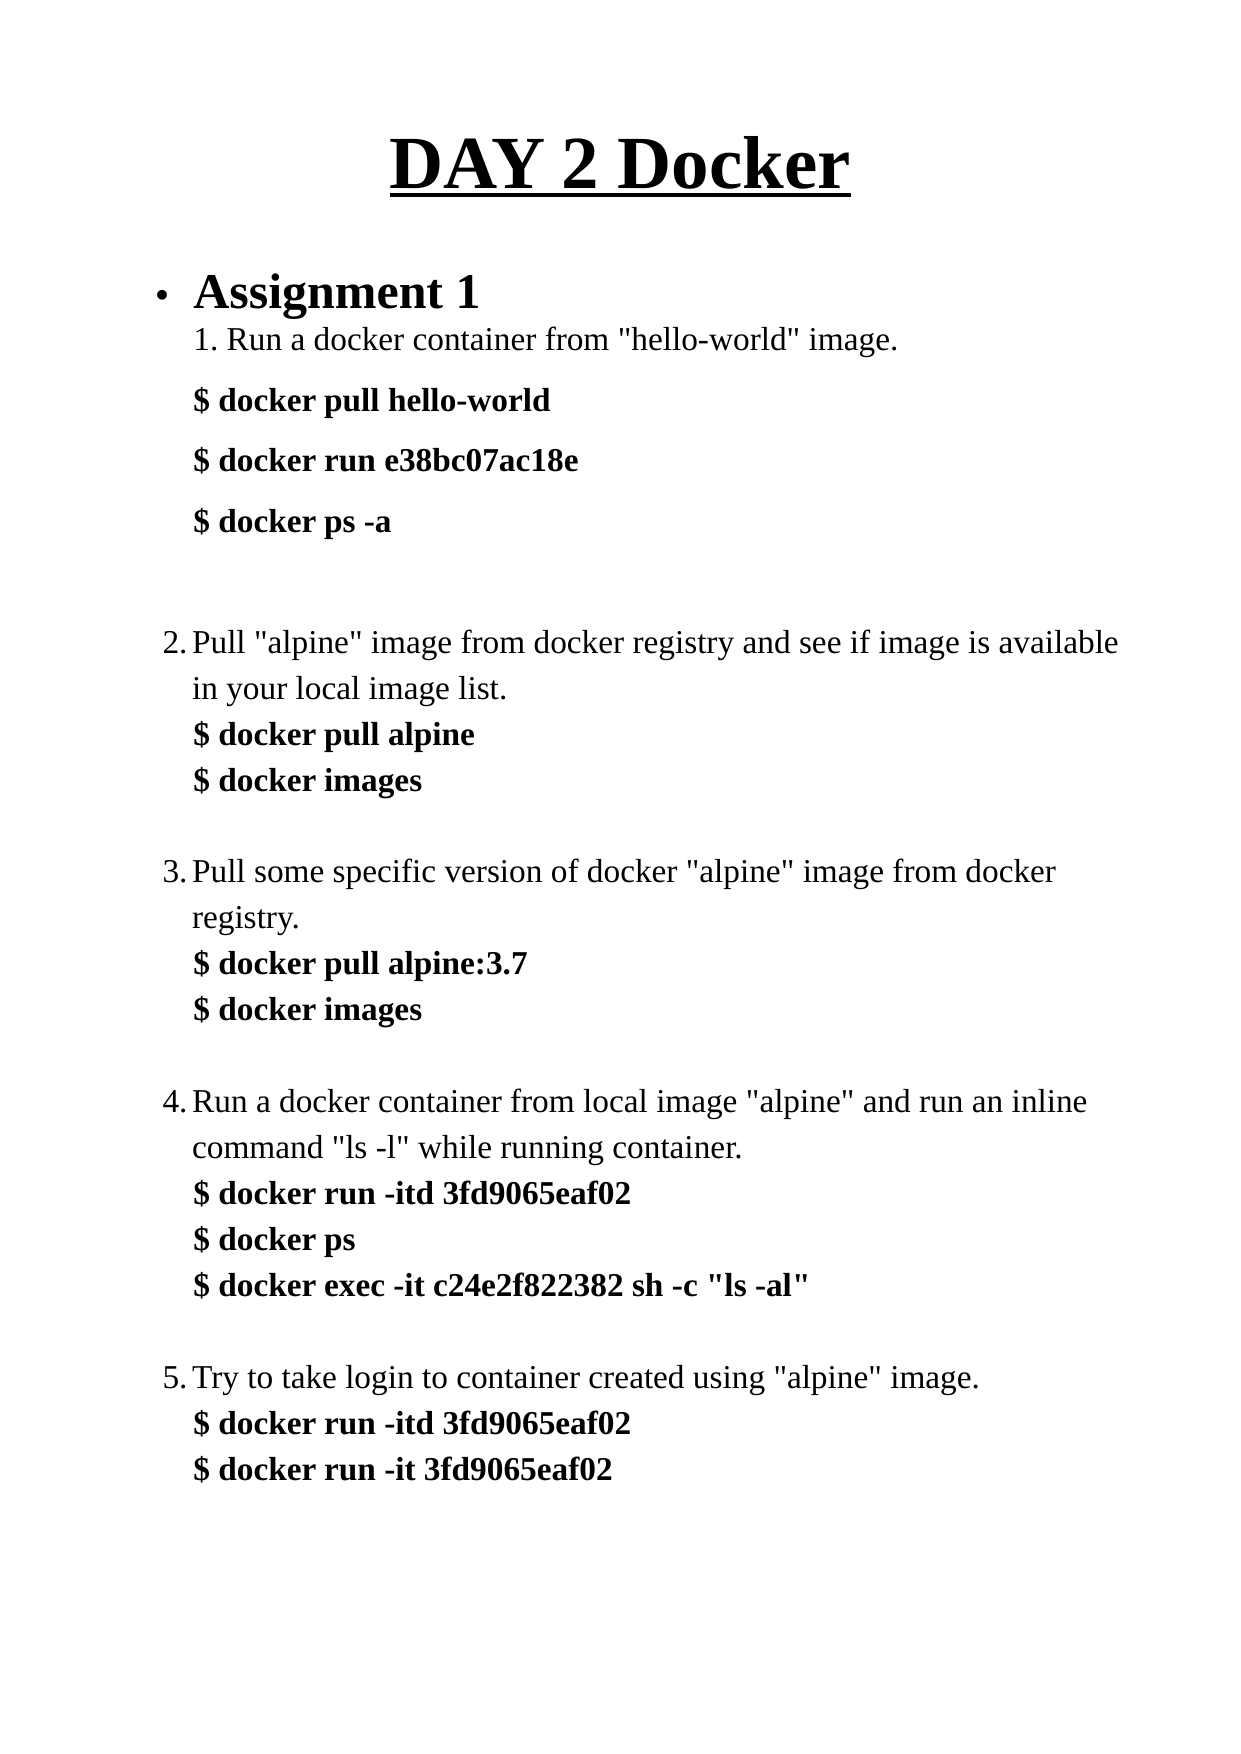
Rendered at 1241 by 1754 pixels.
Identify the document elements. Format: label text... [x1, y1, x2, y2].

text $ docker run -itd 3fd9065eaf02 [118, 1403, 1122, 1441]
text $ docker run -it 3fd9065eaf02 [118, 1449, 1122, 1487]
text DAY 2 Docker [118, 118, 1122, 204]
list Pull some specific version of docker "alpine" image from docker registry. [162, 852, 1122, 936]
list Assignment 1 [156, 262, 1122, 319]
list $ docker run e38bc07ac18e [156, 440, 1122, 479]
list Try to take login to container created using "alpine" image. [162, 1357, 1122, 1395]
list $ docker pull alpine [156, 714, 1122, 752]
text $ docker pull alpine:3.7 [118, 943, 1122, 982]
text $ docker exec -it c24e2f822382 sh -c "ls -al" [118, 1265, 1122, 1303]
text $ docker images [118, 989, 1122, 1028]
list Pull "alpine" image from docker registry and see if image is available in your local image list. [162, 622, 1122, 706]
text $ docker ps [118, 1219, 1122, 1257]
list $ docker images [156, 760, 1122, 798]
list $ docker ps -a [156, 501, 1122, 539]
list $ docker pull hello-world [156, 380, 1122, 418]
list Run a docker container from local image "alpine" and run an inline command "ls -l" while running container. [162, 1081, 1122, 1166]
text $ docker run -itd 3fd9065eaf02 [118, 1173, 1122, 1212]
list 1. Run a docker container from "hello-world" image. [156, 319, 1122, 358]
